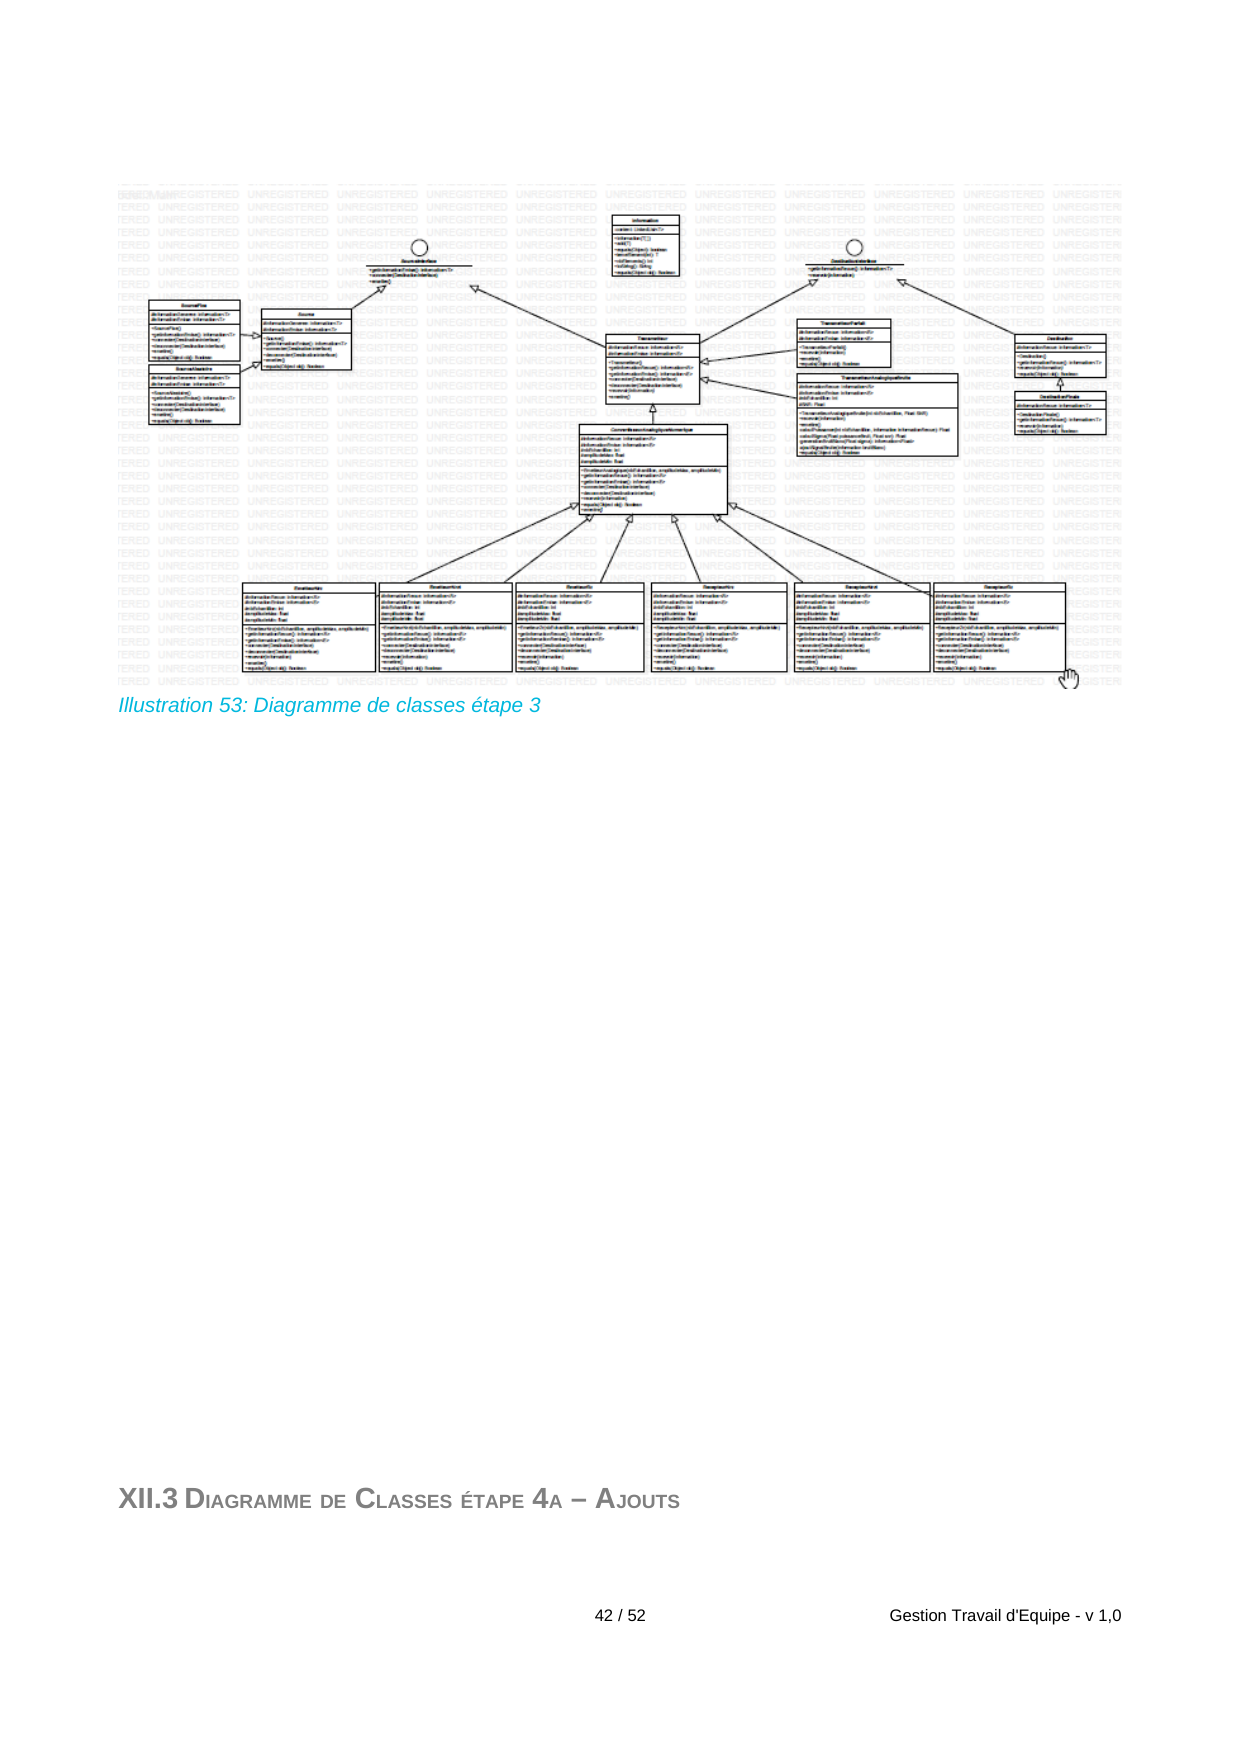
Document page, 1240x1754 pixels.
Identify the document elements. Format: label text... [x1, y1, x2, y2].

picture [118, 184, 1122, 689]
text Illustration 53: Diagramme de classes étape 3 [118, 689, 1121, 717]
subtitle Diagramme de Classes étape 4a – Ajouts [118, 1481, 1121, 1515]
